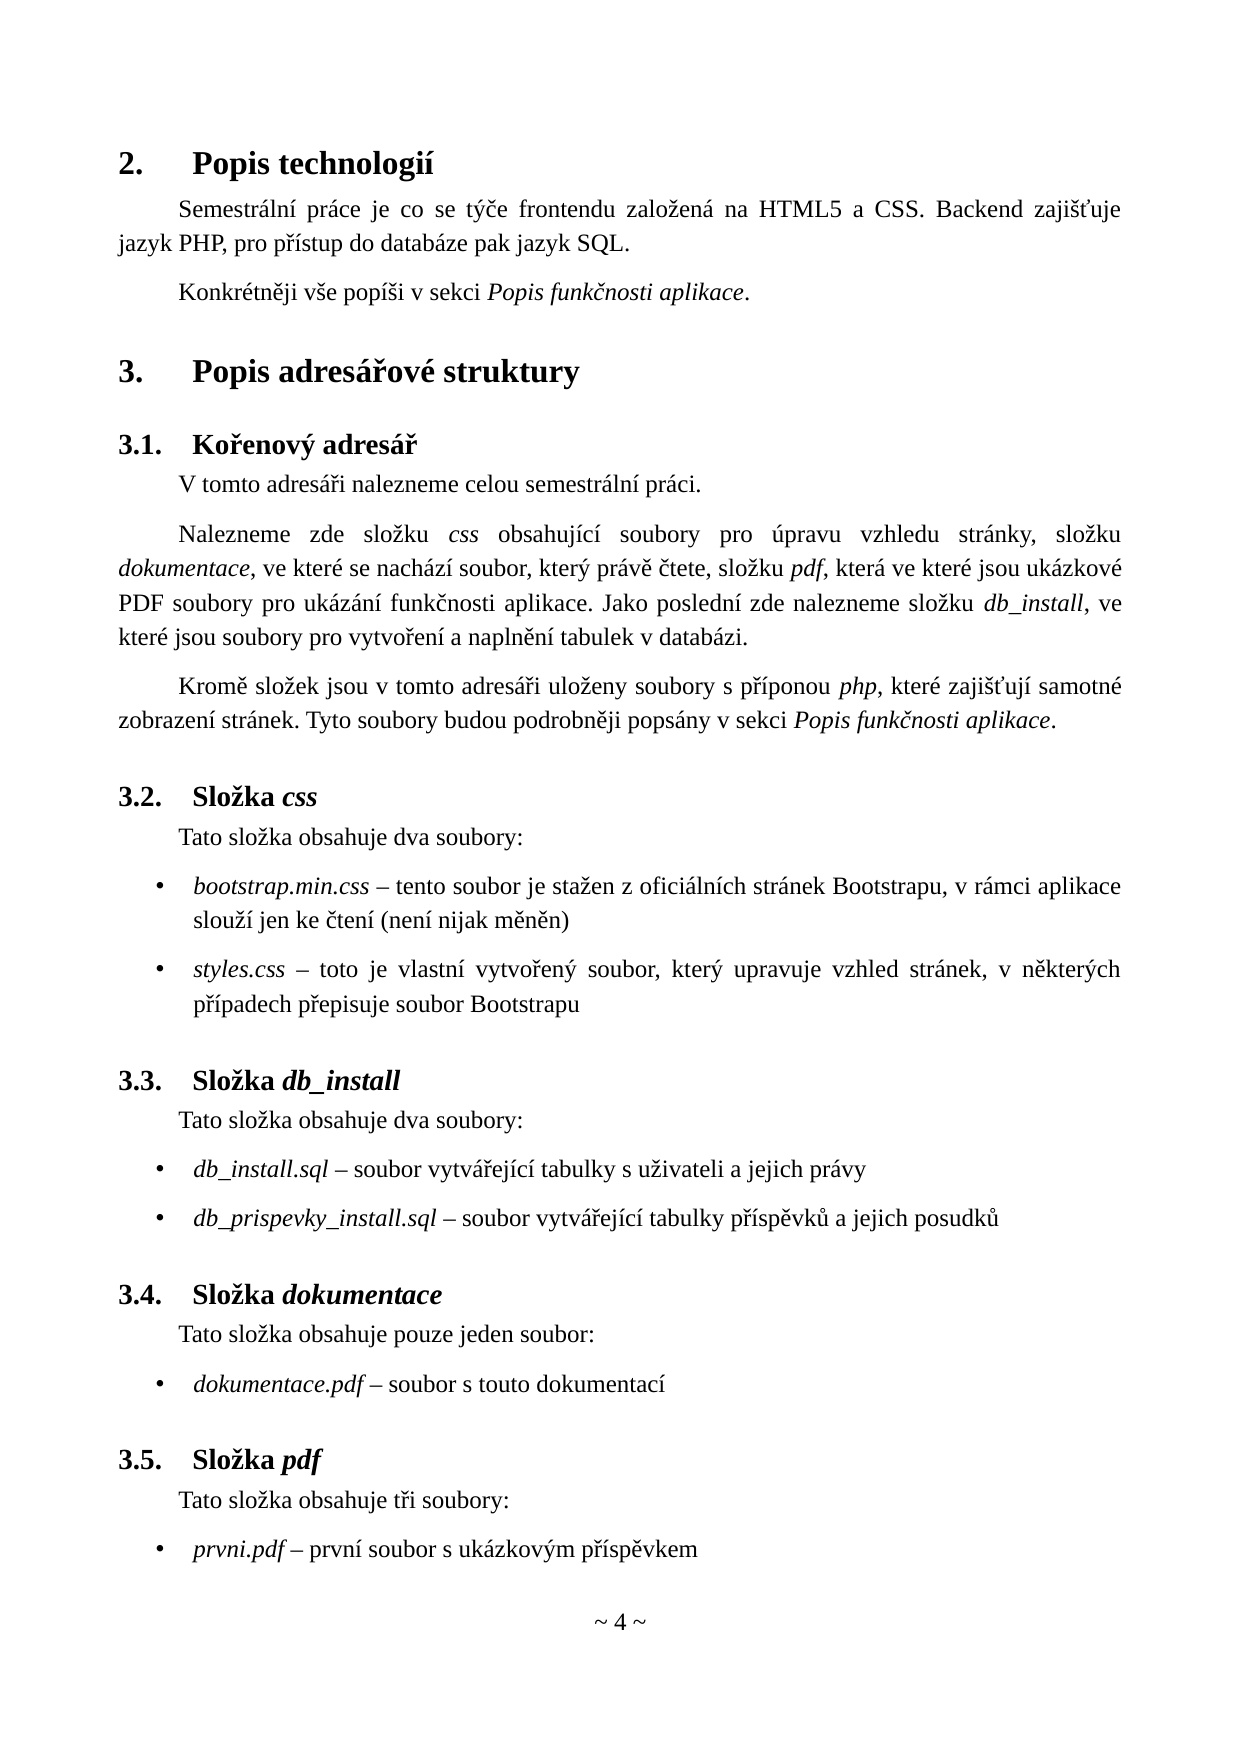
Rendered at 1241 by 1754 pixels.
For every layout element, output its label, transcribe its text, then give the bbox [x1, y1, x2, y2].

subtitle Složka dokumentace [118, 1277, 1122, 1311]
text Konkrétněji vše popíši v sekci Popis funkčnosti aplikace. [118, 277, 1122, 306]
subtitle Složka db_install [118, 1063, 1122, 1096]
list prvni.pdf – první soubor s ukázkovým příspěvkem [156, 1534, 1122, 1563]
text Kromě složek jsou v tomto adresáři uloženy soubory s příponou php, které zajišťují samotné zobrazení stránek. Tyto soubory budou podrobněji popsány v sekci Popis funkčnosti aplikace. [118, 671, 1122, 734]
text Tato složka obsahuje dva soubory: [118, 822, 1122, 851]
subtitle Kořenový adresář [118, 427, 1122, 461]
text Tato složka obsahuje dva soubory: [118, 1105, 1122, 1134]
list styles.css – toto je vlastní vytvořený soubor, který upravuje vzhled stránek, v některých případech přepisuje soubor Bootstrapu [156, 954, 1122, 1018]
text V tomto adresáři nalezneme celou semestrální práci. [118, 469, 1122, 498]
text Tato složka obsahuje tři soubory: [118, 1485, 1122, 1514]
subtitle Složka pdf [118, 1442, 1122, 1476]
list bootstrap.min.css – tento soubor je stažen z oficiálních stránek Bootstrapu, v rámci aplikace slouží jen ke čtení (není nijak měněn) [156, 871, 1122, 934]
list db_install.sql – soubor vytvářející tabulky s uživateli a jejich právy [156, 1154, 1122, 1183]
subtitle Složka css [118, 779, 1122, 813]
list dokumentace.pdf – soubor s touto dokumentací [156, 1369, 1122, 1397]
subtitle Popis technologií [118, 143, 1122, 181]
text Tato složka obsahuje pouze jeden soubor: [118, 1319, 1122, 1348]
text Nalezneme zde složku css obsahující soubory pro úpravu vzhledu stránky, složku dokumentace, ve které se nachází soubor, který právě čtete, složku pdf, která ve které jsou ukázkové PDF soubory pro ukázání funkčnosti aplikace. Jako poslední zde nalezneme složku db_install, ve které jsou soubory pro vytvoření a naplnění tabulek v databázi. [118, 519, 1122, 651]
subtitle Popis adresářové struktury [118, 352, 1122, 390]
list db_prispevky_install.sql – soubor vytvářející tabulky příspěvků a jejich posudků [156, 1203, 1122, 1232]
text Semestrální práce je co se týče frontendu založená na HTML5 a CSS. Backend zajišťuje jazyk PHP, pro přístup do databáze pak jazyk SQL. [118, 194, 1122, 257]
